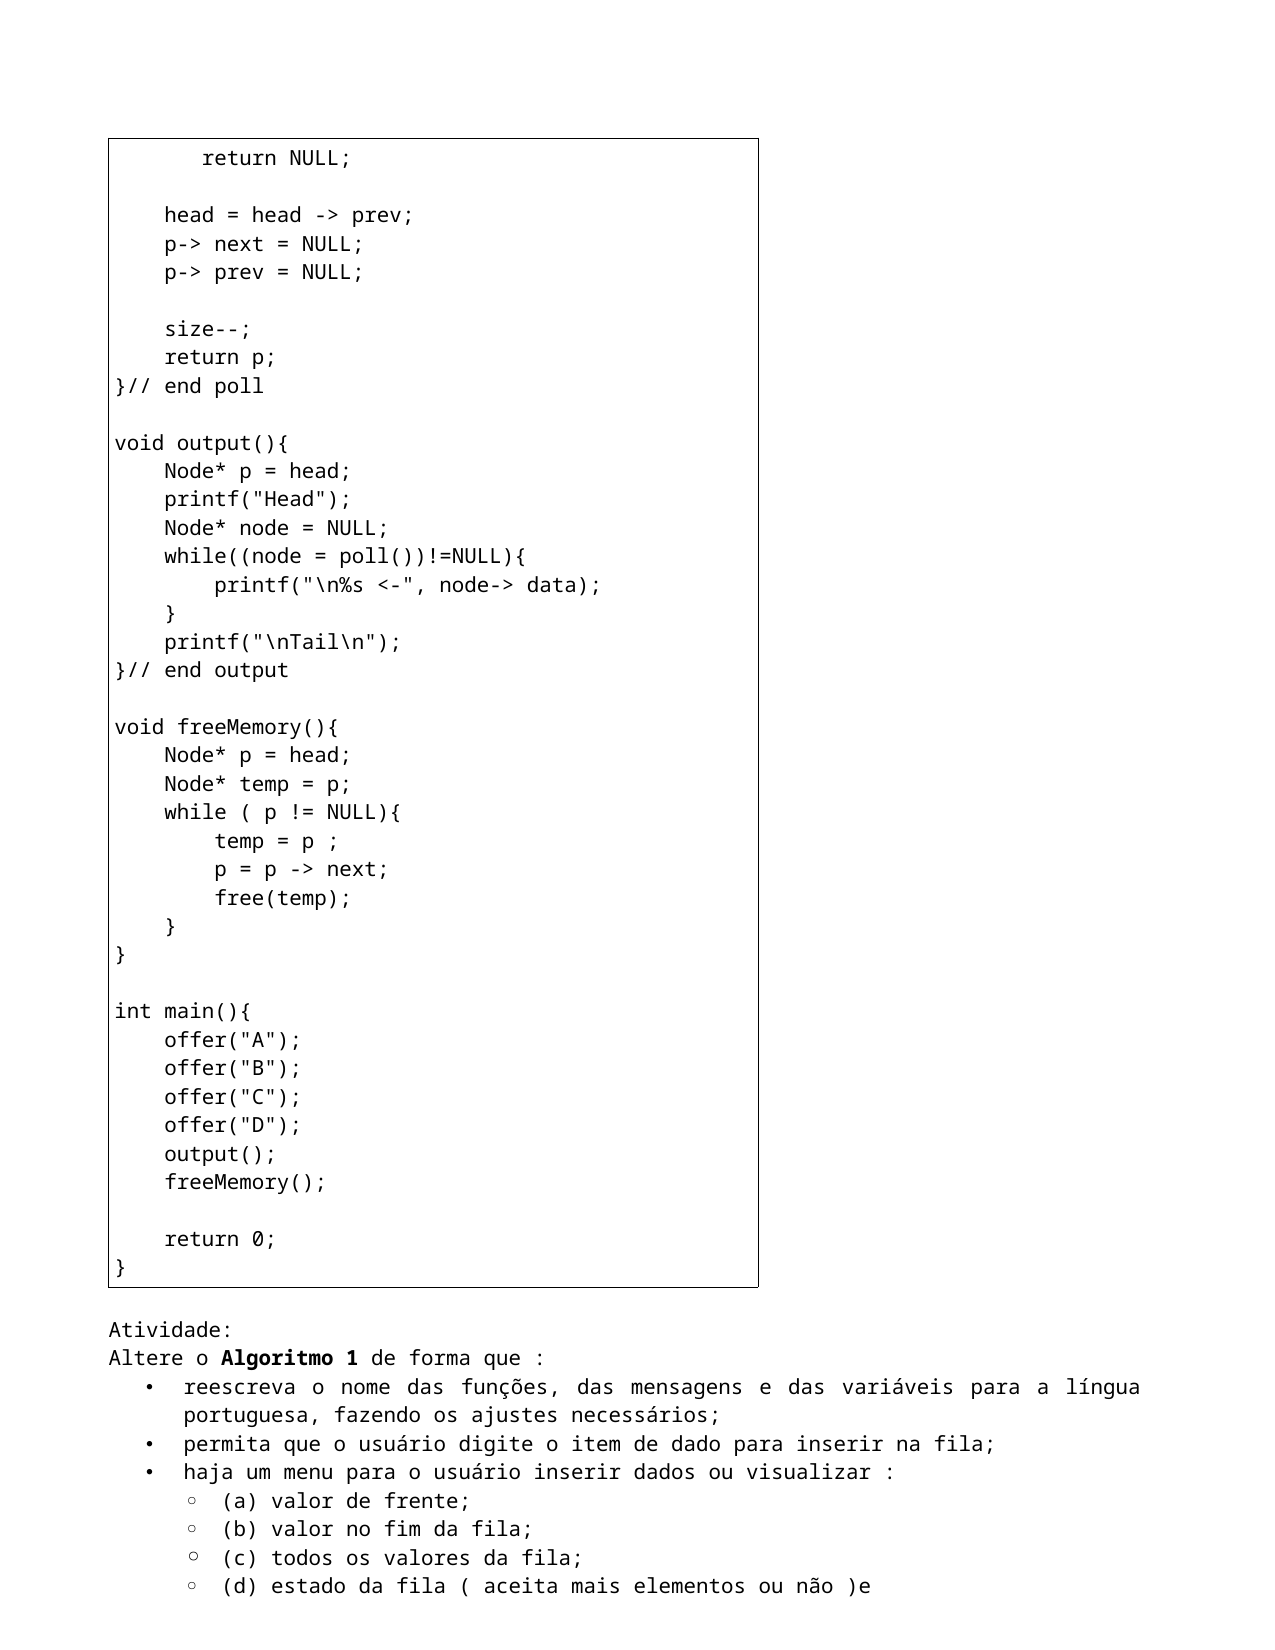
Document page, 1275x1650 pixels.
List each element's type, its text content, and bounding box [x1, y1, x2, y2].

text Atividade: [108, 1315, 1142, 1343]
table_header return NULL; head = head -> prev; p-> next = NULL; p-> prev = NULL; size--; return p; }// end poll void output(){ Node* p = head; printf("Head"); Node* node = NULL; while((node = poll())!=NULL){ printf("\n%s <-", node-> data); } printf("\nTail\n"); }// end output void freeMemory(){ Node* p = head; Node* temp = p; while ( p != NULL){ temp = p ; p = p -> next; free(temp); } } int main(){ offer("A"); offer("B"); offer("C"); offer("D"); output(); freeMemory(); return 0; } [109, 139, 758, 1287]
text Altere o Algoritmo 1 de forma que : [108, 1343, 1142, 1372]
list (c) todos os valores da fila; [183, 1543, 1142, 1571]
list haja um menu para o usuário inserir dados ou visualizar : [146, 1457, 1142, 1486]
list (d) estado da fila ( aceita mais elementos ou não )e [183, 1571, 1142, 1599]
list (a) valor de frente; [183, 1486, 1142, 1514]
list (b) valor no fim da fila; [183, 1514, 1142, 1543]
list permita que o usuário digite o item de dado para inserir na fila; [146, 1429, 1142, 1457]
list reescreva o nome das funções, das mensagens e das variáveis para a língua portuguesa, fazendo os ajustes necessários; [146, 1372, 1142, 1429]
